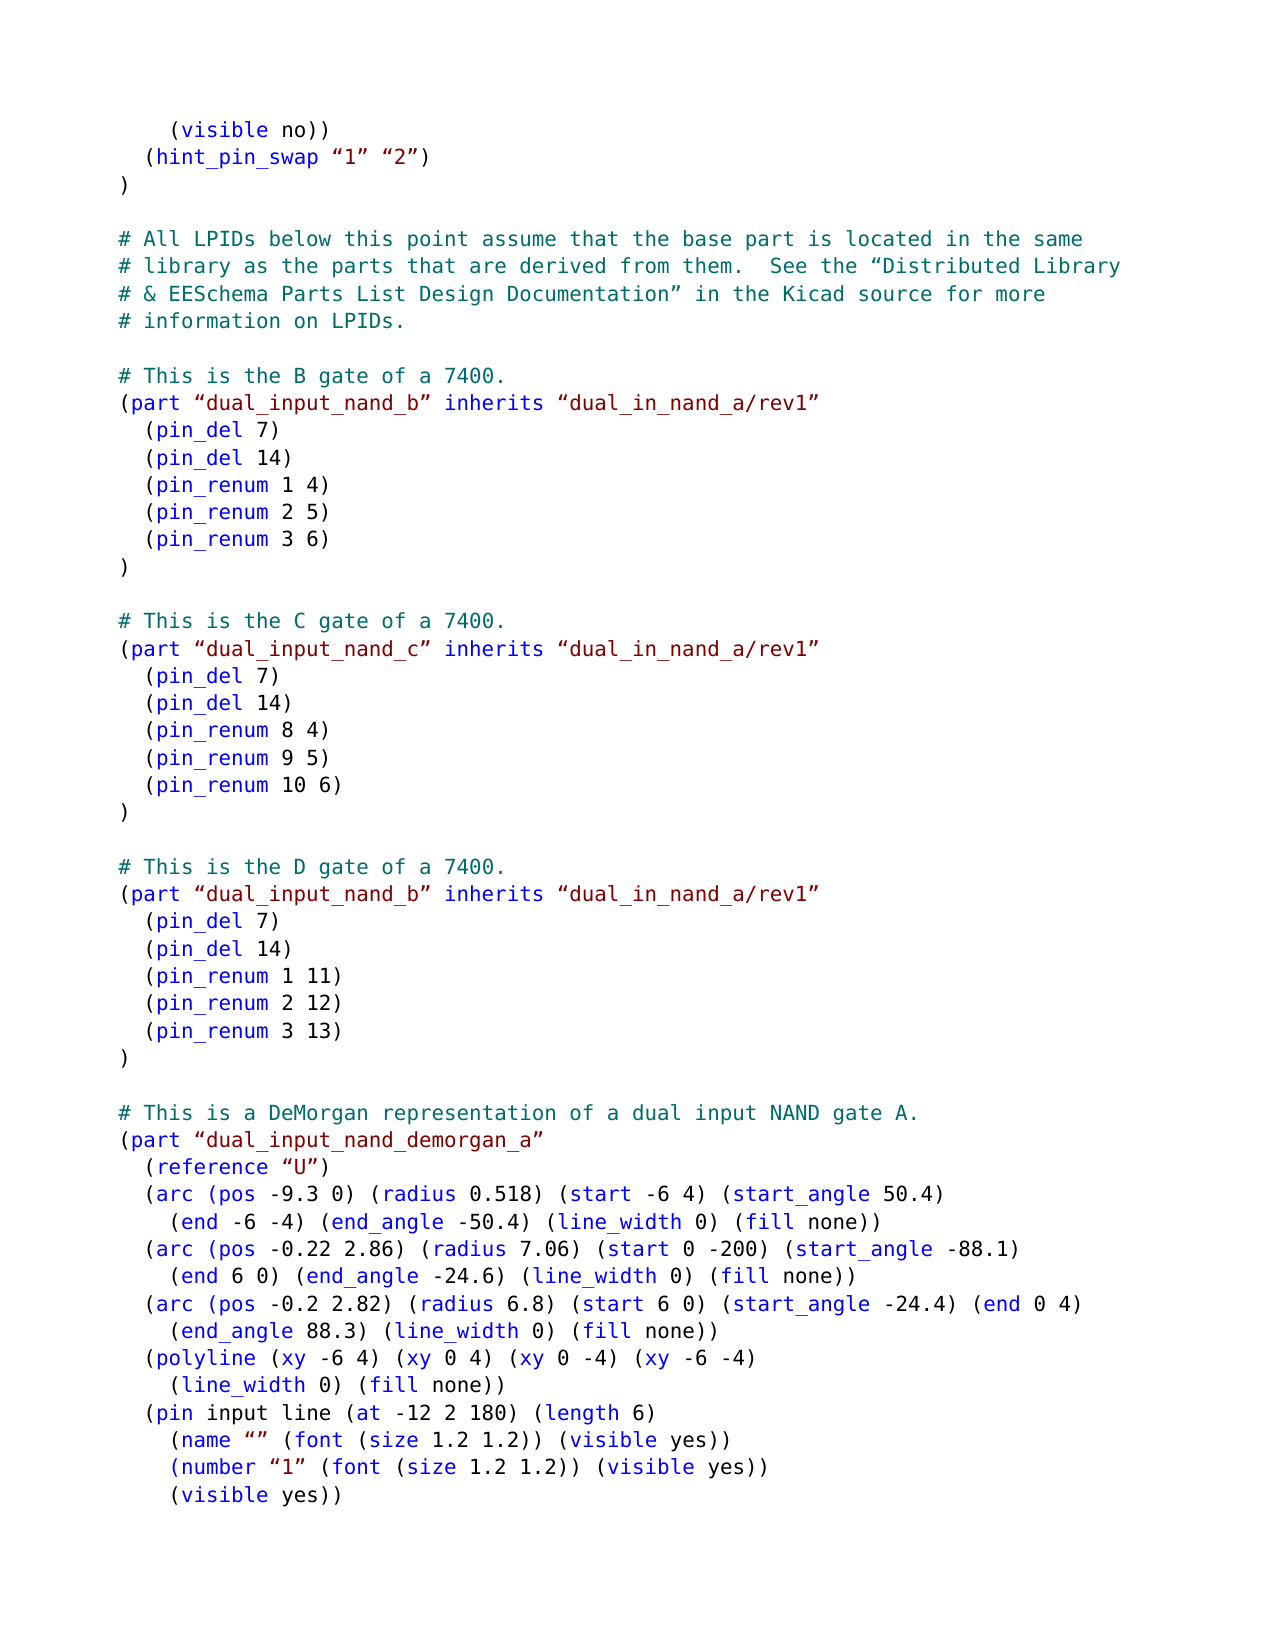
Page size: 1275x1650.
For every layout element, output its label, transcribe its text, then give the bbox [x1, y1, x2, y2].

text # & EESchema Parts List Design Documentation” in the Kicad source for more [118, 282, 1157, 306]
text (pin_renum 2 5) [118, 500, 1157, 524]
text (pin_del 7) [118, 909, 1157, 934]
text (hint_pin_swap “1” “2”) [118, 145, 1157, 170]
text # This is the B gate of a 7400. [118, 364, 1157, 388]
text (name “” (font (size 1.2 1.2)) (visible yes)) [118, 1428, 1157, 1452]
text ) [118, 555, 1157, 579]
text ) [118, 800, 1157, 825]
text (arc (pos -9.3 0) (radius 0.518) (start -6 4) (start_angle 50.4) [118, 1182, 1157, 1207]
text (pin input line (at -12 2 180) (length 6) [118, 1401, 1157, 1425]
text (pin_renum 1 4) [118, 473, 1157, 497]
text ) [118, 1046, 1157, 1070]
text (pin_renum 3 6) [118, 527, 1157, 552]
text (arc (pos -0.22 2.86) (radius 7.06) (start 0 -200) (start_angle -88.1) [118, 1237, 1157, 1261]
text (visible yes)) [118, 1483, 1157, 1507]
text (part “dual_input_nand_b” inherits “dual_in_nand_a/rev1” [118, 882, 1157, 907]
text (pin_renum 3 13) [118, 1019, 1157, 1043]
text (pin_renum 1 11) [118, 964, 1157, 988]
text (number “1” (font (size 1.2 1.2)) (visible yes)) [118, 1455, 1157, 1480]
text # All LPIDs below this point assume that the base part is located in the same [118, 227, 1157, 252]
text (polyline (xy -6 4) (xy 0 4) (xy 0 -4) (xy -6 -4) [118, 1346, 1157, 1371]
text (pin_del 14) [118, 446, 1157, 470]
text (pin_del 14) [118, 937, 1157, 961]
text # library as the parts that are derived from them. See the “Distributed Library [118, 254, 1157, 279]
text (part “dual_input_nand_c” inherits “dual_in_nand_a/rev1” [118, 637, 1157, 661]
text (pin_del 14) [118, 691, 1157, 716]
text (end_angle 88.3) (line_width 0) (fill none)) [118, 1319, 1157, 1343]
text # This is a DeMorgan representation of a dual input NAND gate A. [118, 1101, 1157, 1125]
text (end 6 0) (end_angle -24.6) (line_width 0) (fill none)) [118, 1264, 1157, 1289]
text (part “dual_input_nand_demorgan_a” [118, 1128, 1157, 1152]
text # This is the D gate of a 7400. [118, 855, 1157, 879]
text (pin_renum 2 12) [118, 991, 1157, 1016]
text (visible no)) [118, 118, 1157, 142]
text # information on LPIDs. [118, 309, 1157, 333]
text ) [118, 173, 1157, 197]
text (end -6 -4) (end_angle -50.4) (line_width 0) (fill none)) [118, 1210, 1157, 1234]
text (pin_del 7) [118, 664, 1157, 688]
text (pin_renum 10 6) [118, 773, 1157, 797]
text (part “dual_input_nand_b” inherits “dual_in_nand_a/rev1” [118, 391, 1157, 415]
text (arc (pos -0.2 2.82) (radius 6.8) (start 6 0) (start_angle -24.4) (end 0 4) [118, 1292, 1157, 1316]
text (reference “U”) [118, 1155, 1157, 1179]
text (pin_renum 9 5) [118, 746, 1157, 770]
text (pin_renum 8 4) [118, 718, 1157, 743]
text (pin_del 7) [118, 418, 1157, 443]
text # This is the C gate of a 7400. [118, 609, 1157, 634]
text (line_width 0) (fill none)) [118, 1373, 1157, 1398]
